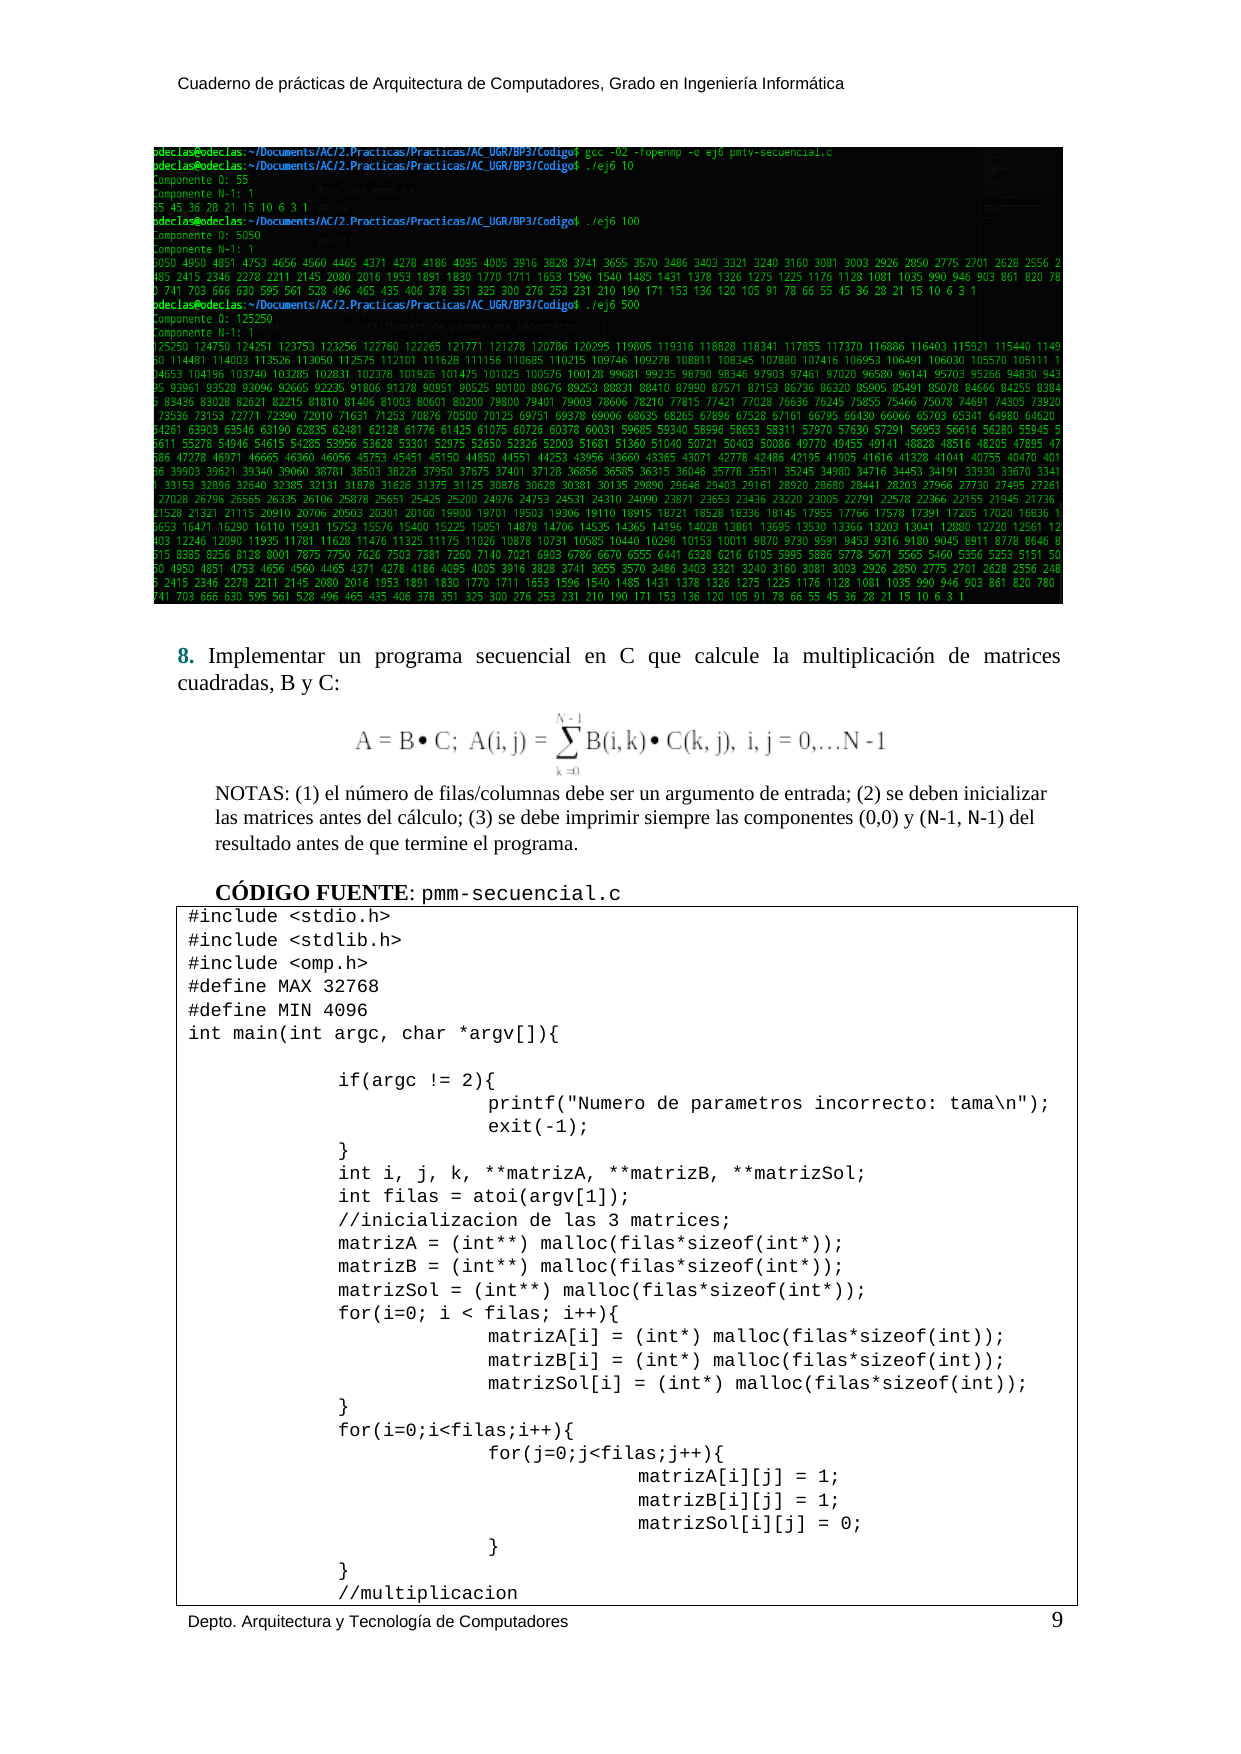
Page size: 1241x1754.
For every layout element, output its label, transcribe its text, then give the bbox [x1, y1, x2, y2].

table_header #include <stdio.h> #include <stdlib.h> #include <omp.h> #define MAX 32768 #define MIN 4096 int main(int argc, char *argv[]){ if(argc != 2){ printf("Numero de parametros incorrecto: tama\n"); exit(-1); } int i, j, k, **matrizA, **matrizB, **matrizSol; int filas = atoi(argv[1]); //inicializacion de las 3 matrices; matrizA = (int**) malloc(filas*sizeof(int*)); matrizB = (int**) malloc(filas*sizeof(int*)); matrizSol = (int**) malloc(filas*sizeof(int*)); for(i=0; i < filas; i++){ matrizA[i] = (int*) malloc(filas*sizeof(int)); matrizB[i] = (int*) malloc(filas*sizeof(int)); matrizSol[i] = (int*) malloc(filas*sizeof(int)); } for(i=0;i<filas;i++){ for(j=0;j<filas;j++){ matrizA[i][j] = 1; matrizB[i][j] = 1; matrizSol[i][j] = 0; } } //multiplicacion [177, 907, 1077, 1605]
text CÓDIGO FUENTE: pmm-secuencial.c [215, 878, 1063, 906]
text NOTAS: (1) el número de filas/columnas debe ser un argumento de entrada; (2) se deben inicializar las matrices antes del cálculo; (3) se debe imprimir siempre las componentes (0,0) y (N-1, N-1) del resultado antes de que termine el programa. [215, 781, 1063, 854]
picture [153, 147, 1063, 604]
list 8. Implementar un programa secuencial en C que calcule la multiplicación de matrices cuadradas, B y C: [177, 643, 1063, 695]
